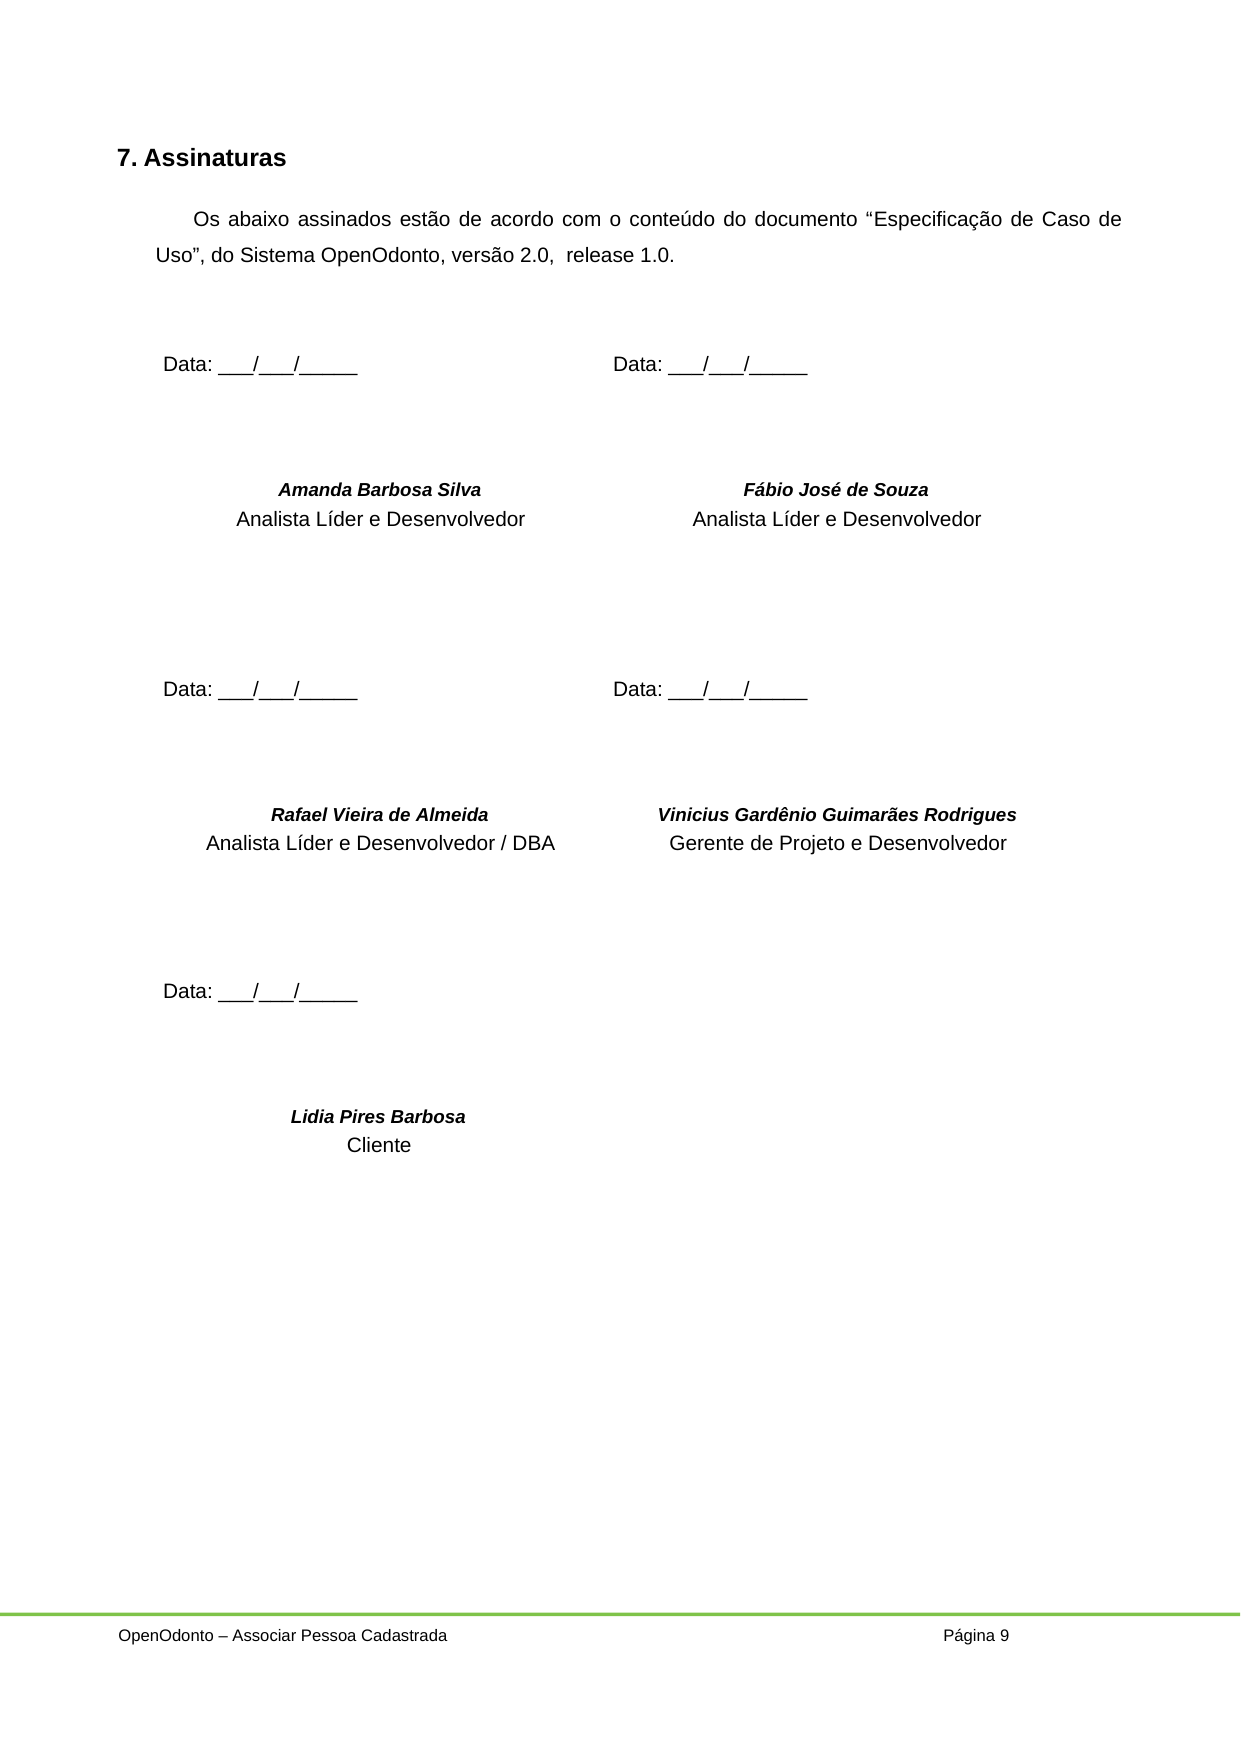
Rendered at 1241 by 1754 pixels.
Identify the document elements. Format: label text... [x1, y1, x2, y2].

table_cell Amanda Barbosa Silva Analista Líder e Desenvolvedor [156, 473, 606, 567]
table_cell Rafael Vieira de Almeida Analista Líder e Desenvolvedor / DBA [156, 797, 606, 892]
table_header Data: ___/___/_____ [606, 315, 1068, 472]
table_cell Vinicius Gardênio Guimarães Rodrigues Gerente de Projeto e Desenvolvedor [606, 797, 1070, 892]
table_header Data: ___/___/_____ [606, 640, 1070, 797]
subtitle 7. Assinaturas [117, 143, 1122, 172]
table_cell Fábio José de Souza Analista Líder e Desenvolvedor [606, 473, 1068, 567]
table_header Data: ___/___/_____ [156, 640, 606, 797]
table_header Data: ___/___/_____ [156, 315, 606, 472]
title Os abaixo assinados estão de acordo com o conteúdo do documento “Especificação de Caso de Uso”, do Sistema OpenOdonto, versão 2.0, release 1.0. [155, 207, 1122, 267]
table_header Data: ___/___/_____ [156, 942, 602, 1099]
table_cell Lidia Pires Barbosa Cliente [156, 1099, 602, 1170]
